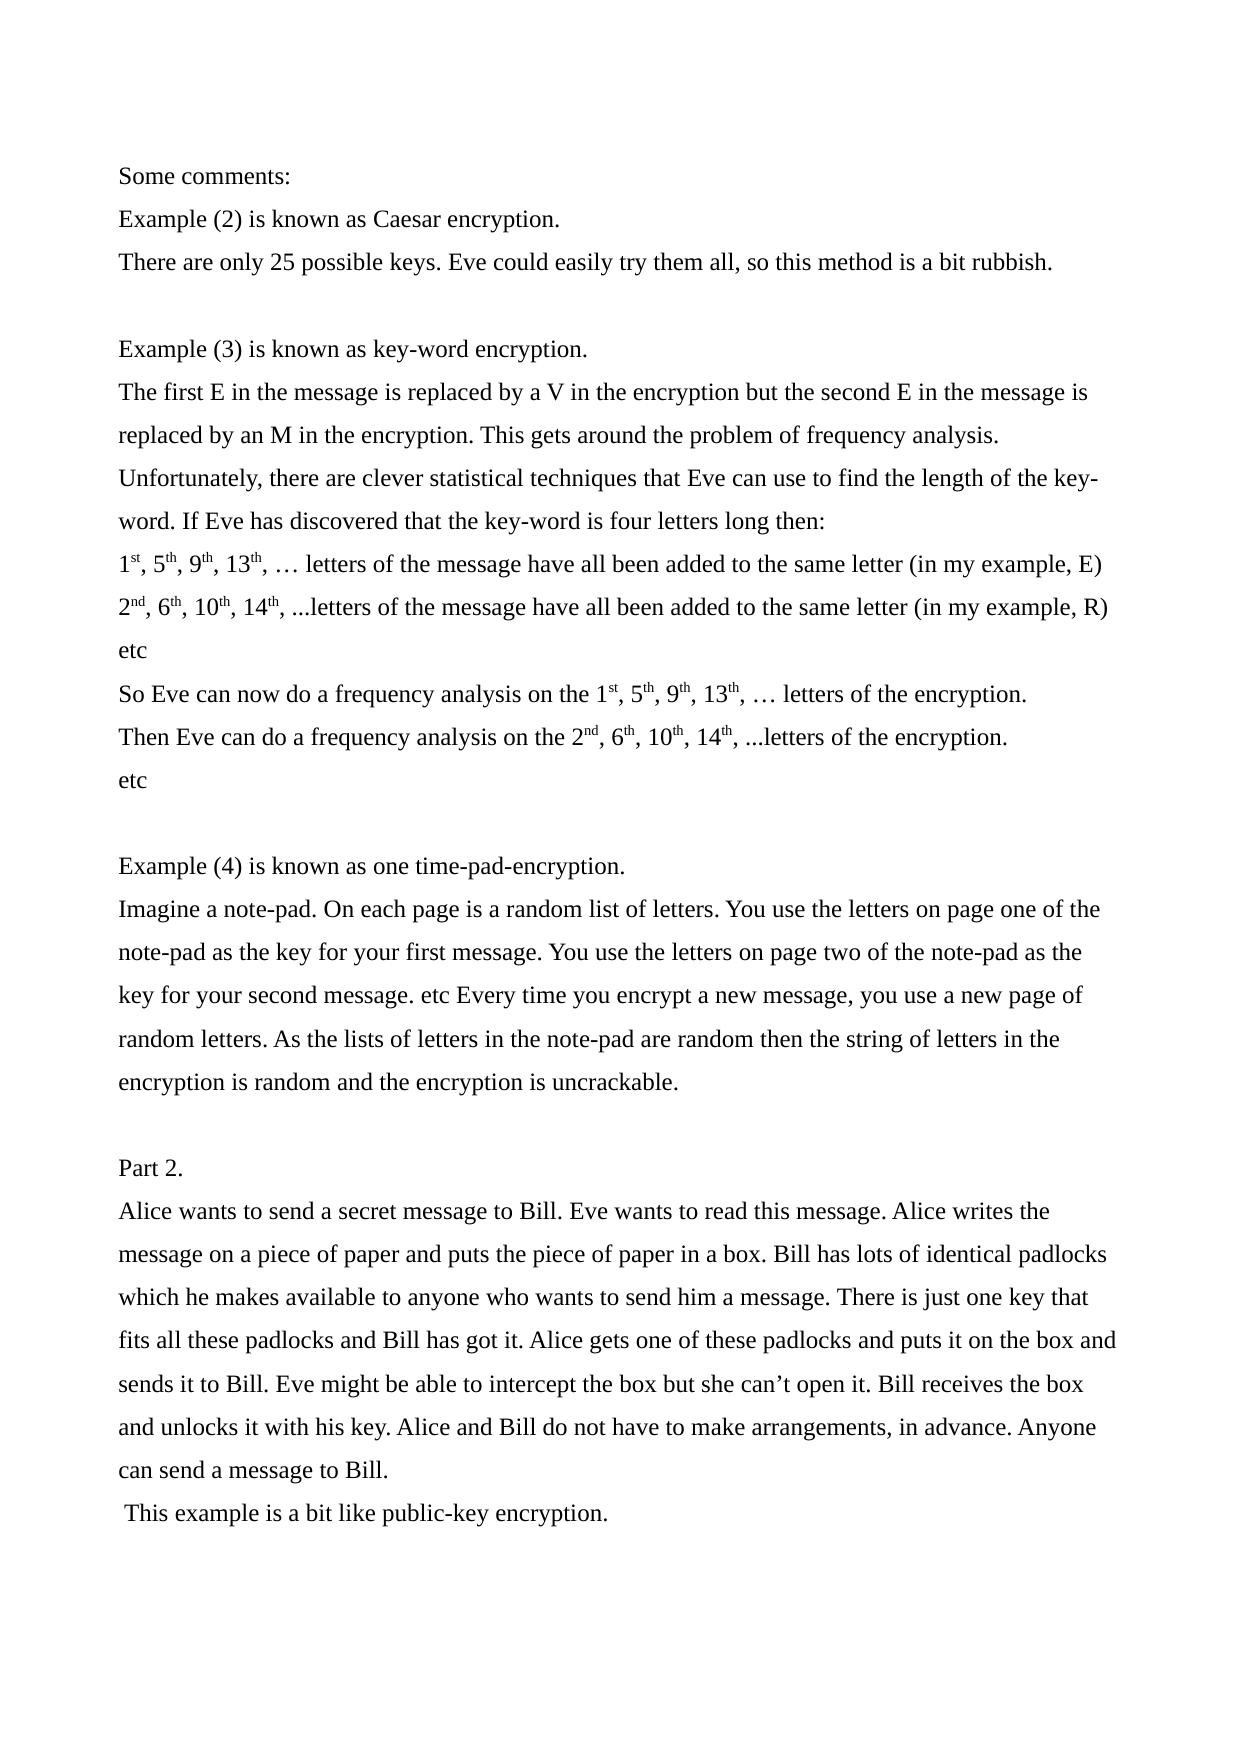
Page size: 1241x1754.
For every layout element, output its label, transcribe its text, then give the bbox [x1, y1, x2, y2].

text Some comments: [118, 161, 1122, 190]
text Part 2. [118, 1153, 1122, 1182]
text This example is a bit like public-key encryption. [118, 1498, 1122, 1527]
text 1st, 5th, 9th, 13th, … letters of the message have all been added to the same letter (in my example, E) [118, 549, 1122, 578]
text Imagine a note-pad. On each page is a random list of letters. You use the letters on page one of the note-pad as the key for your first message. You use the letters on page two of the note-pad as the key for your second message. etc Every time you encrypt a new message, you use a new page of random letters. As the lists of letters in the note-pad are random then the string of letters in the encryption is random and the encryption is uncrackable. [118, 894, 1122, 1096]
text So Eve can now do a frequency analysis on the 1st, 5th, 9th, 13th, … letters of the encryption. [118, 679, 1122, 707]
text etc [118, 636, 1122, 664]
text Alice wants to send a secret message to Bill. Eve wants to read this message. Alice writes the message on a piece of paper and puts the piece of paper in a box. Bill has lots of identical padlocks which he makes available to anyone who wants to send him a message. There is just one key that fits all these padlocks and Bill has got it. Alice gets one of these padlocks and puts it on the box and sends it to Bill. Eve might be able to intercept the box but she can’t open it. Bill receives the box and unlocks it with his key. Alice and Bill do not have to make arrangements, in advance. Anyone can send a message to Bill. [118, 1196, 1122, 1484]
text There are only 25 possible keys. Eve could easily try them all, so this method is a bit rubbish. [118, 247, 1122, 276]
text etc [118, 765, 1122, 794]
text Example (3) is known as key-word encryption. [118, 334, 1122, 362]
text The first E in the message is replaced by a V in the encryption but the second E in the message is replaced by an M in the encryption. This gets around the problem of frequency analysis. Unfortunately, there are clever statistical techniques that Eve can use to find the length of the key-word. If Eve has discovered that the key-word is four letters long then: [118, 377, 1122, 535]
text Example (4) is known as one time-pad-encryption. [118, 851, 1122, 880]
text 2nd, 6th, 10th, 14th, ...letters of the message have all been added to the same letter (in my example, R) [118, 592, 1122, 621]
text Then Eve can do a frequency analysis on the 2nd, 6th, 10th, 14th, ...letters of the encryption. [118, 722, 1122, 751]
text Example (2) is known as Caesar encryption. [118, 204, 1122, 233]
